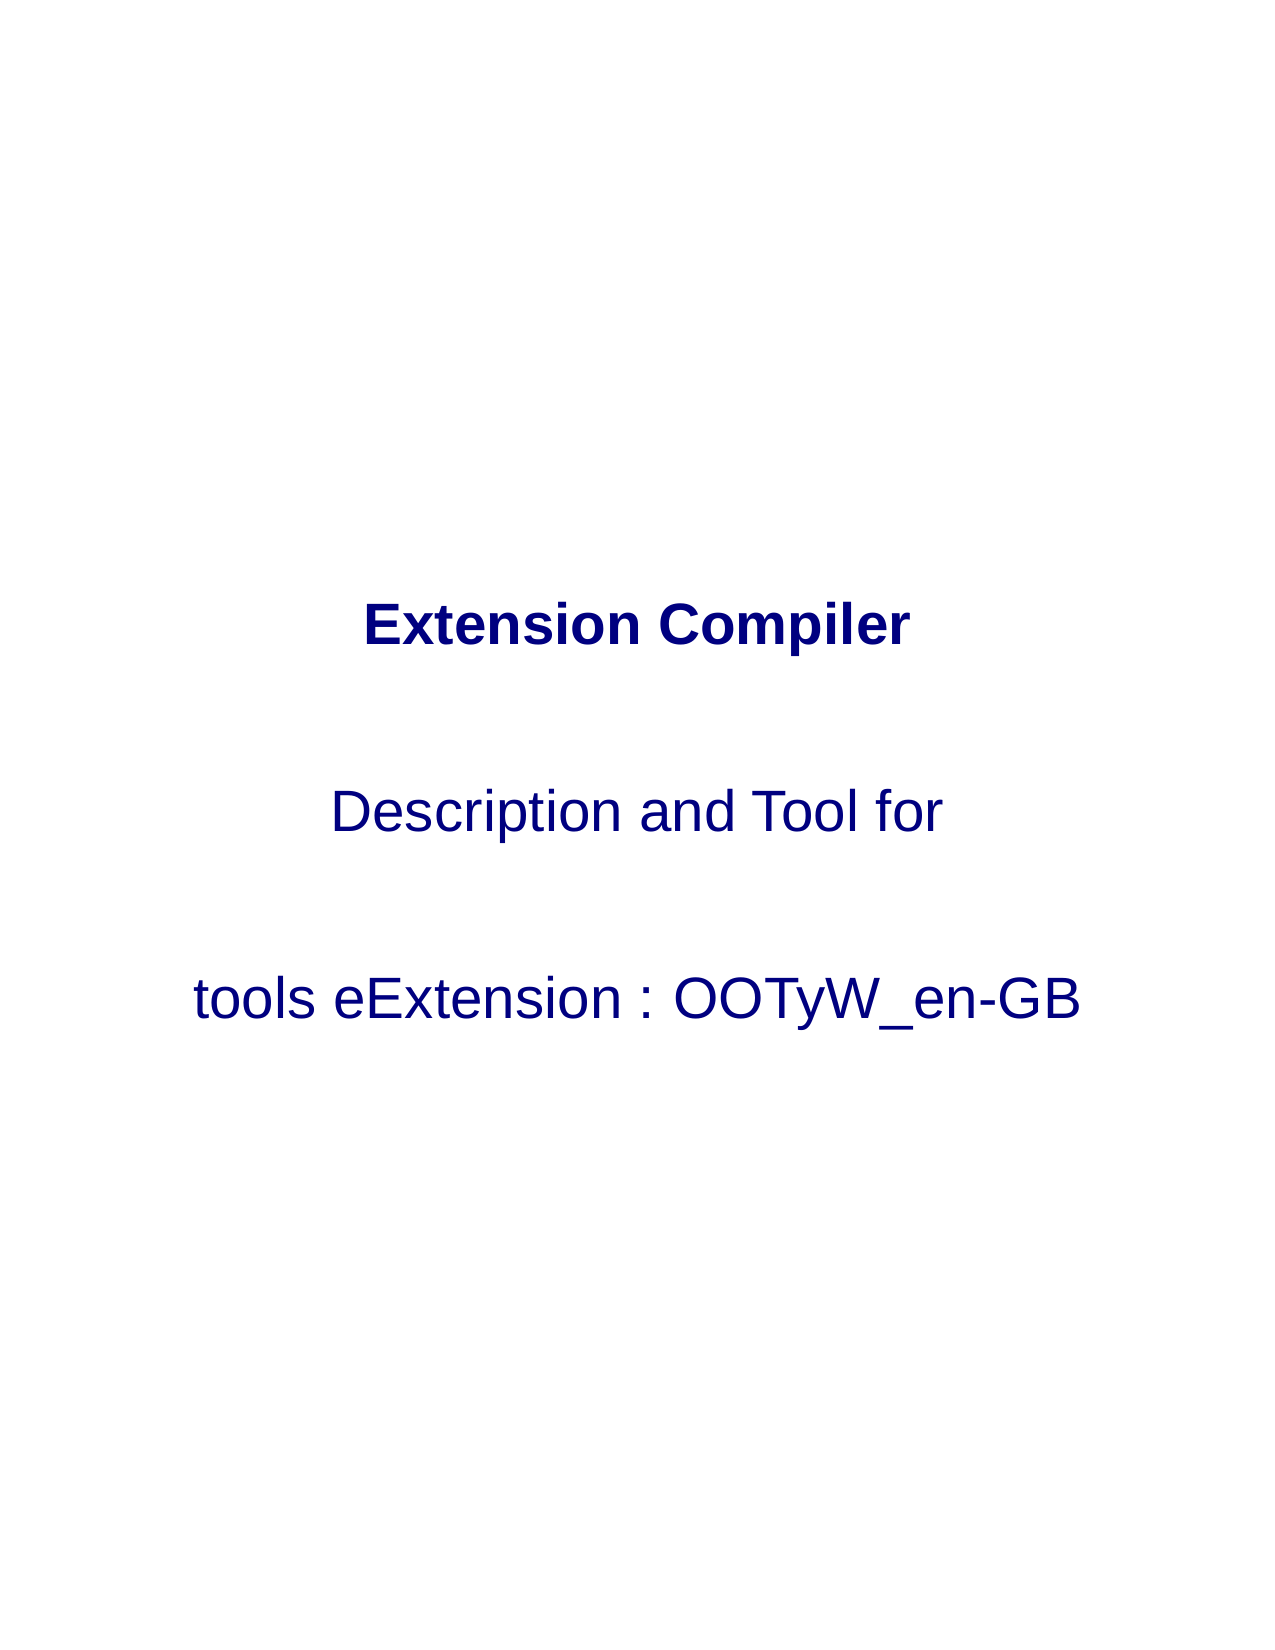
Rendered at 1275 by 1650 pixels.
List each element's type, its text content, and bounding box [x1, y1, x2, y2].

text tools eExtension : OOTyW_en-GB [153, 965, 1121, 1031]
text Description and Tool for [153, 778, 1121, 844]
text Extension Compiler [153, 592, 1121, 657]
